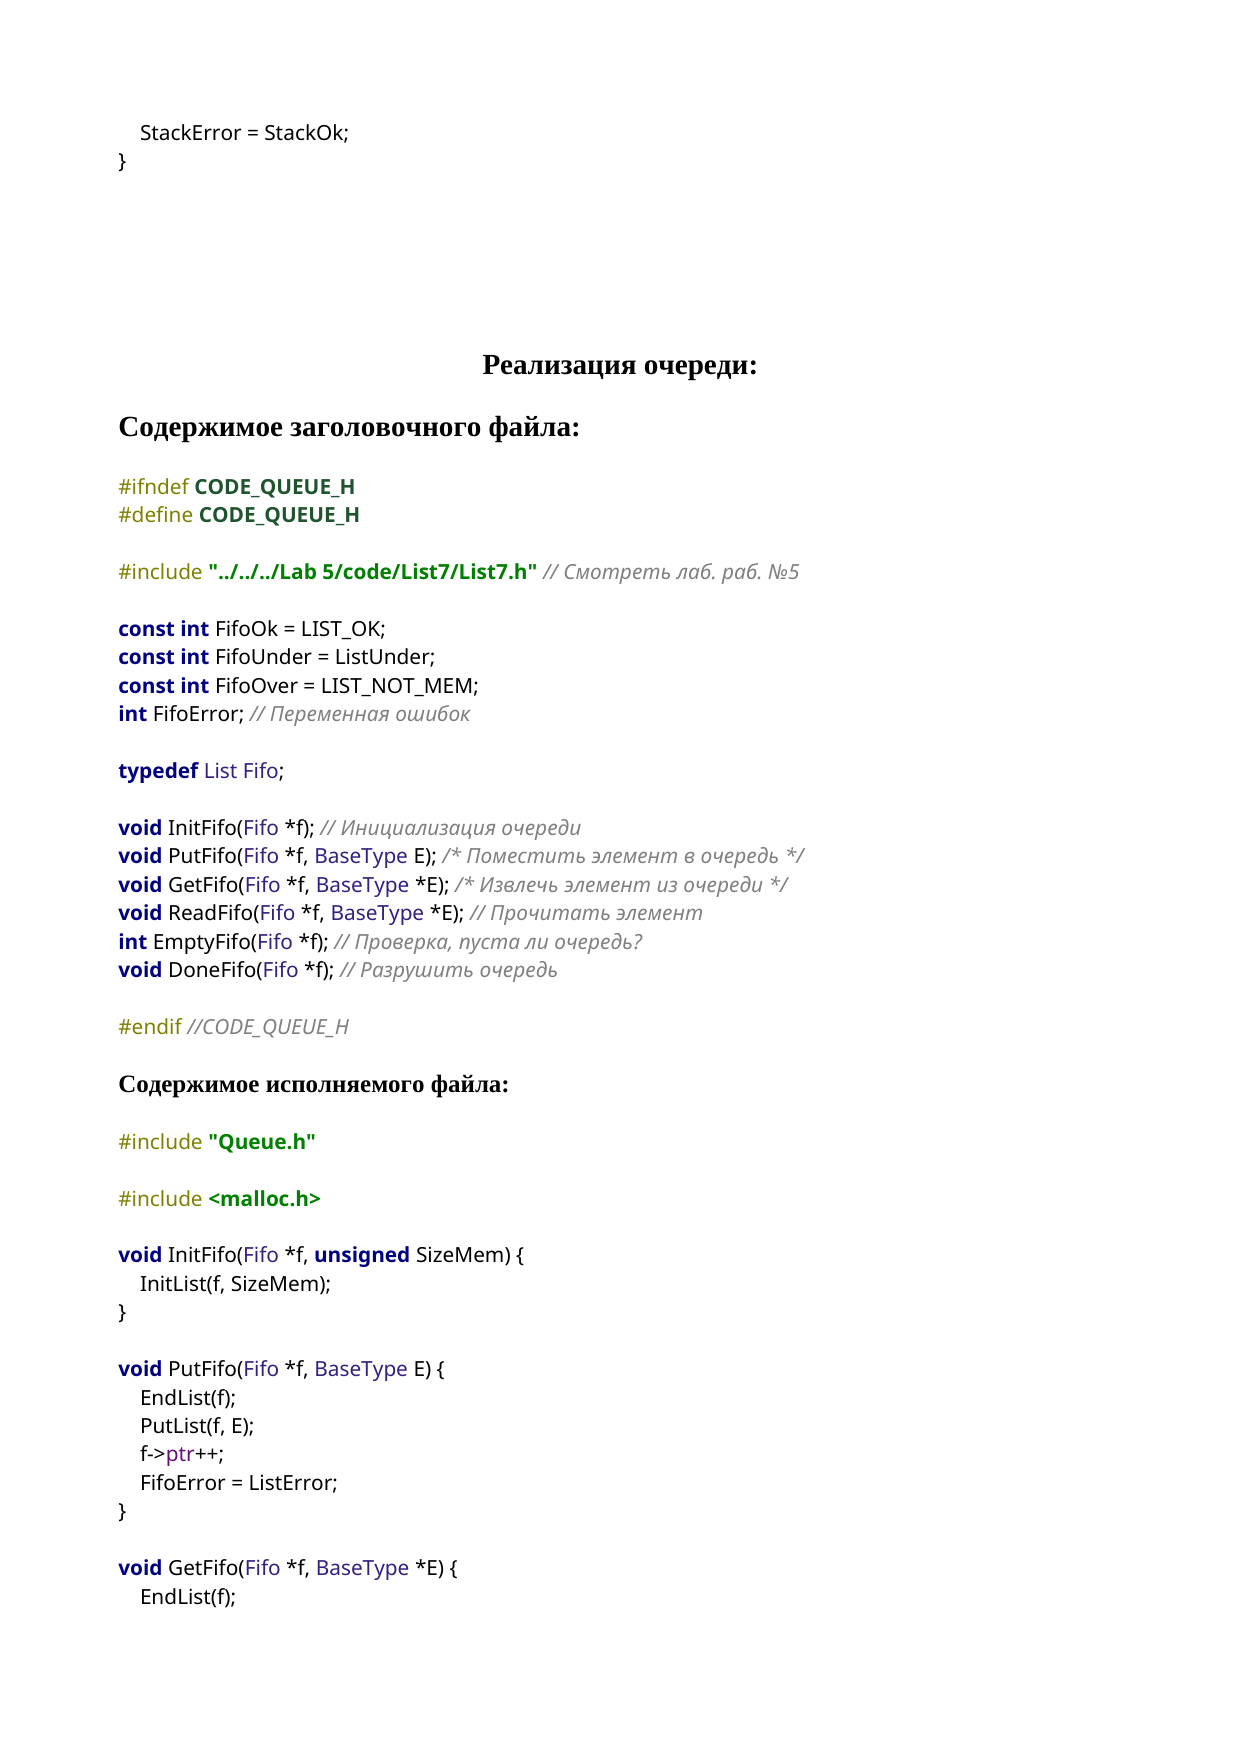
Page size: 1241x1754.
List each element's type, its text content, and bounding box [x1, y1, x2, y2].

text #include "Queue.h" #include <malloc.h> void InitFifo(Fifo *f, unsigned SizeMem) { InitList(f, SizeMem); } void PutFifo(Fifo *f, BaseType E) { EndList(f); PutList(f, E); f->ptr++; FifoError = ListError; } void GetFifo(Fifo *f, BaseType *E) { EndList(f); [118, 1127, 1122, 1610]
text Содержимое заголовочного файла: [118, 409, 1122, 443]
text Реализация очереди: [118, 347, 1122, 381]
text Содержимое исполняемого файла: [118, 1069, 1122, 1098]
text #ifndef CODE_QUEUE_H #define CODE_QUEUE_H #include "../../../Lab 5/code/List7/List7.h" // Смотреть лаб. раб. №5 const int FifoOk = LIST_OK; const int FifoUnder = ListUnder; const int FifoOver = LIST_NOT_MEM; int FifoError; // Переменная ошибок typedef List Fifo; void InitFifo(Fifo *f); // Инициализация очереди void PutFifo(Fifo *f, BaseType E); /* Поместить элемент в очередь */ void GetFifo(Fifo *f, BaseType *E); /* Извлечь элемент из очереди */ void ReadFifo(Fifo *f, BaseType *E); // Прочитать элемент int EmptyFifo(Fifo *f); // Проверка, пуста ли очередь? void DoneFifo(Fifo *f); // Разрушить очередь #endif //CODE_QUEUE_H [118, 472, 1122, 1069]
text StackError = StackOk; } [118, 118, 1122, 175]
